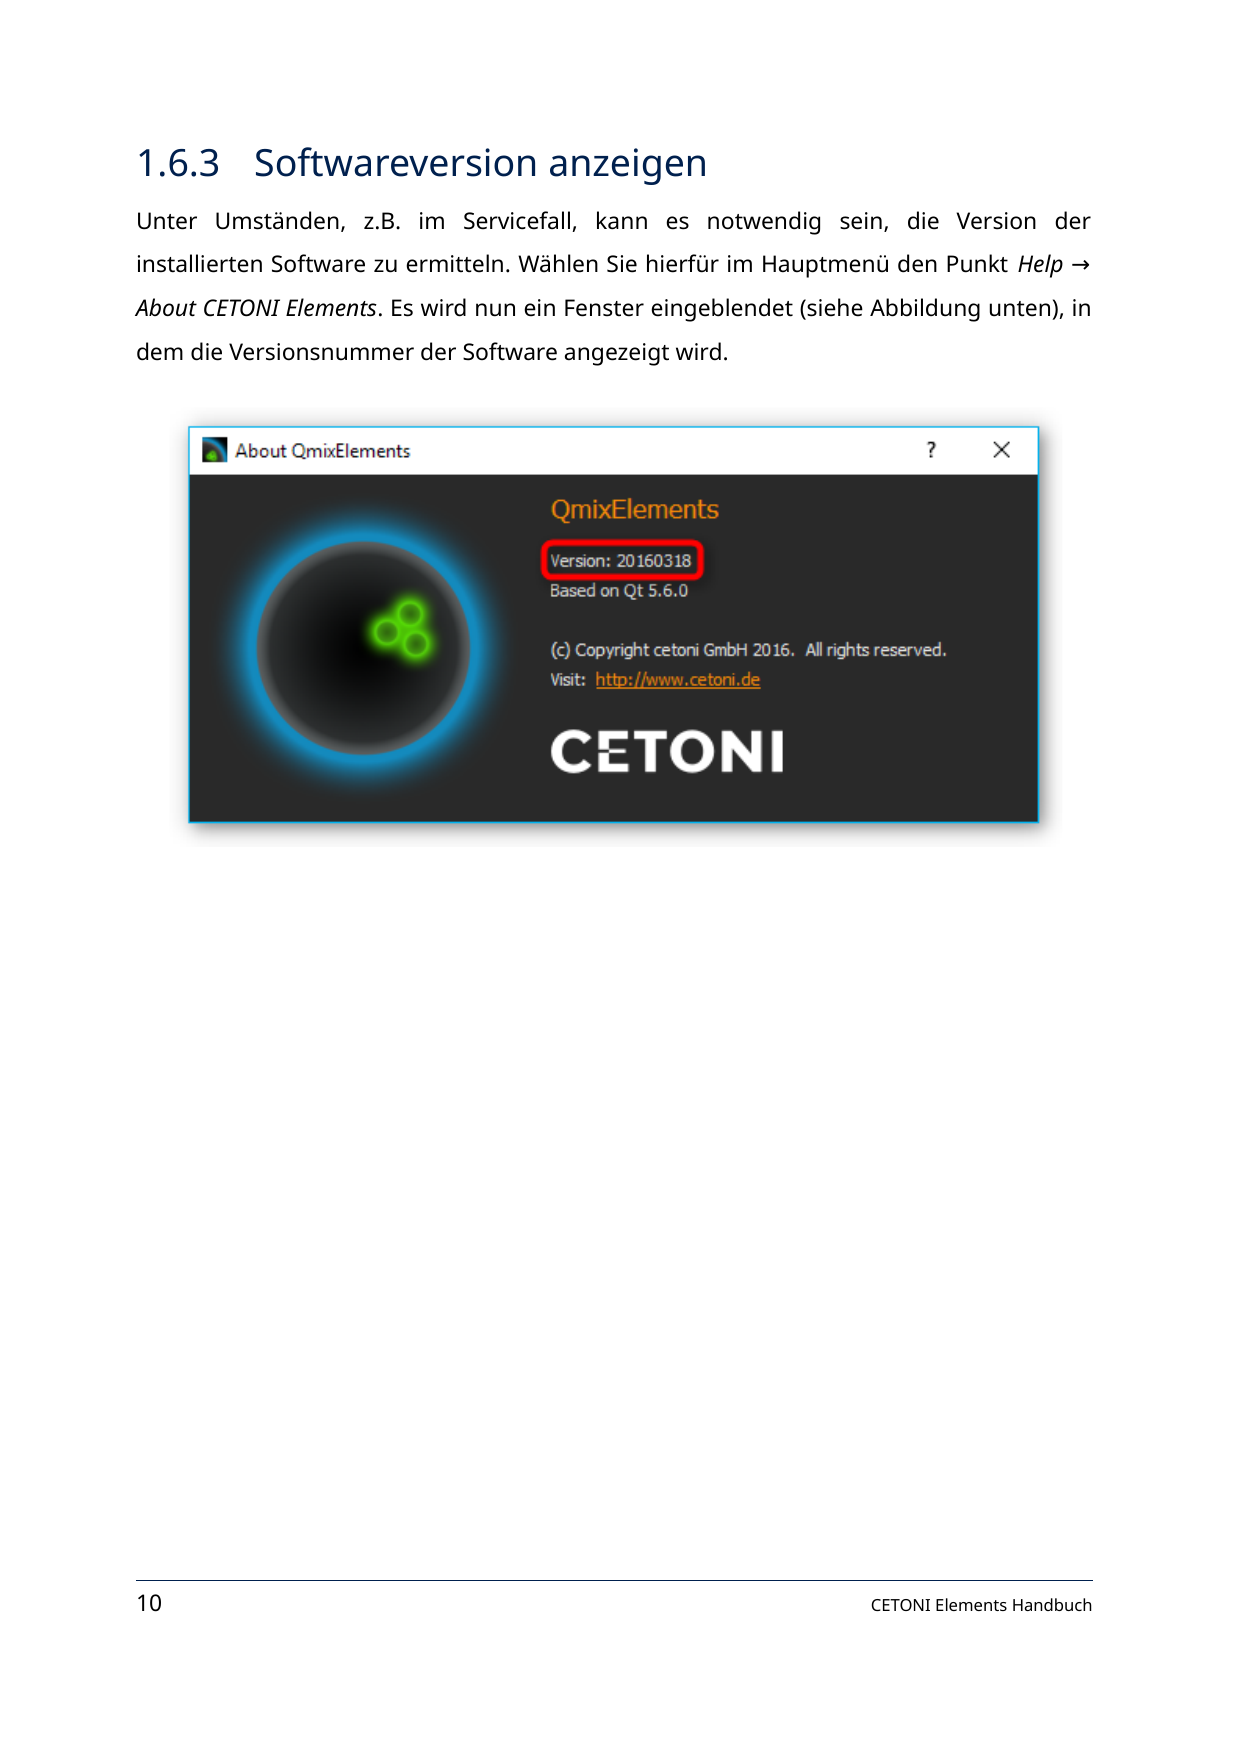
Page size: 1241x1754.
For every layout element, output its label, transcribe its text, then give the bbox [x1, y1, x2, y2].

text Unter Umständen, z.B. im Servicefall, kann es notwendig sein, die Version der installierten Software zu ermitteln. Wählen Sie hierfür im Hauptmenü den Punkt Help → About CETONI Elements. Es wird nun ein Fenster eingeblendet (siehe Abbildung unten), in dem die Versionsnummer der Software angezeigt wird. [136, 204, 1093, 367]
picture [165, 403, 1063, 847]
subtitle Softwareversion anzeigen [136, 136, 1093, 187]
